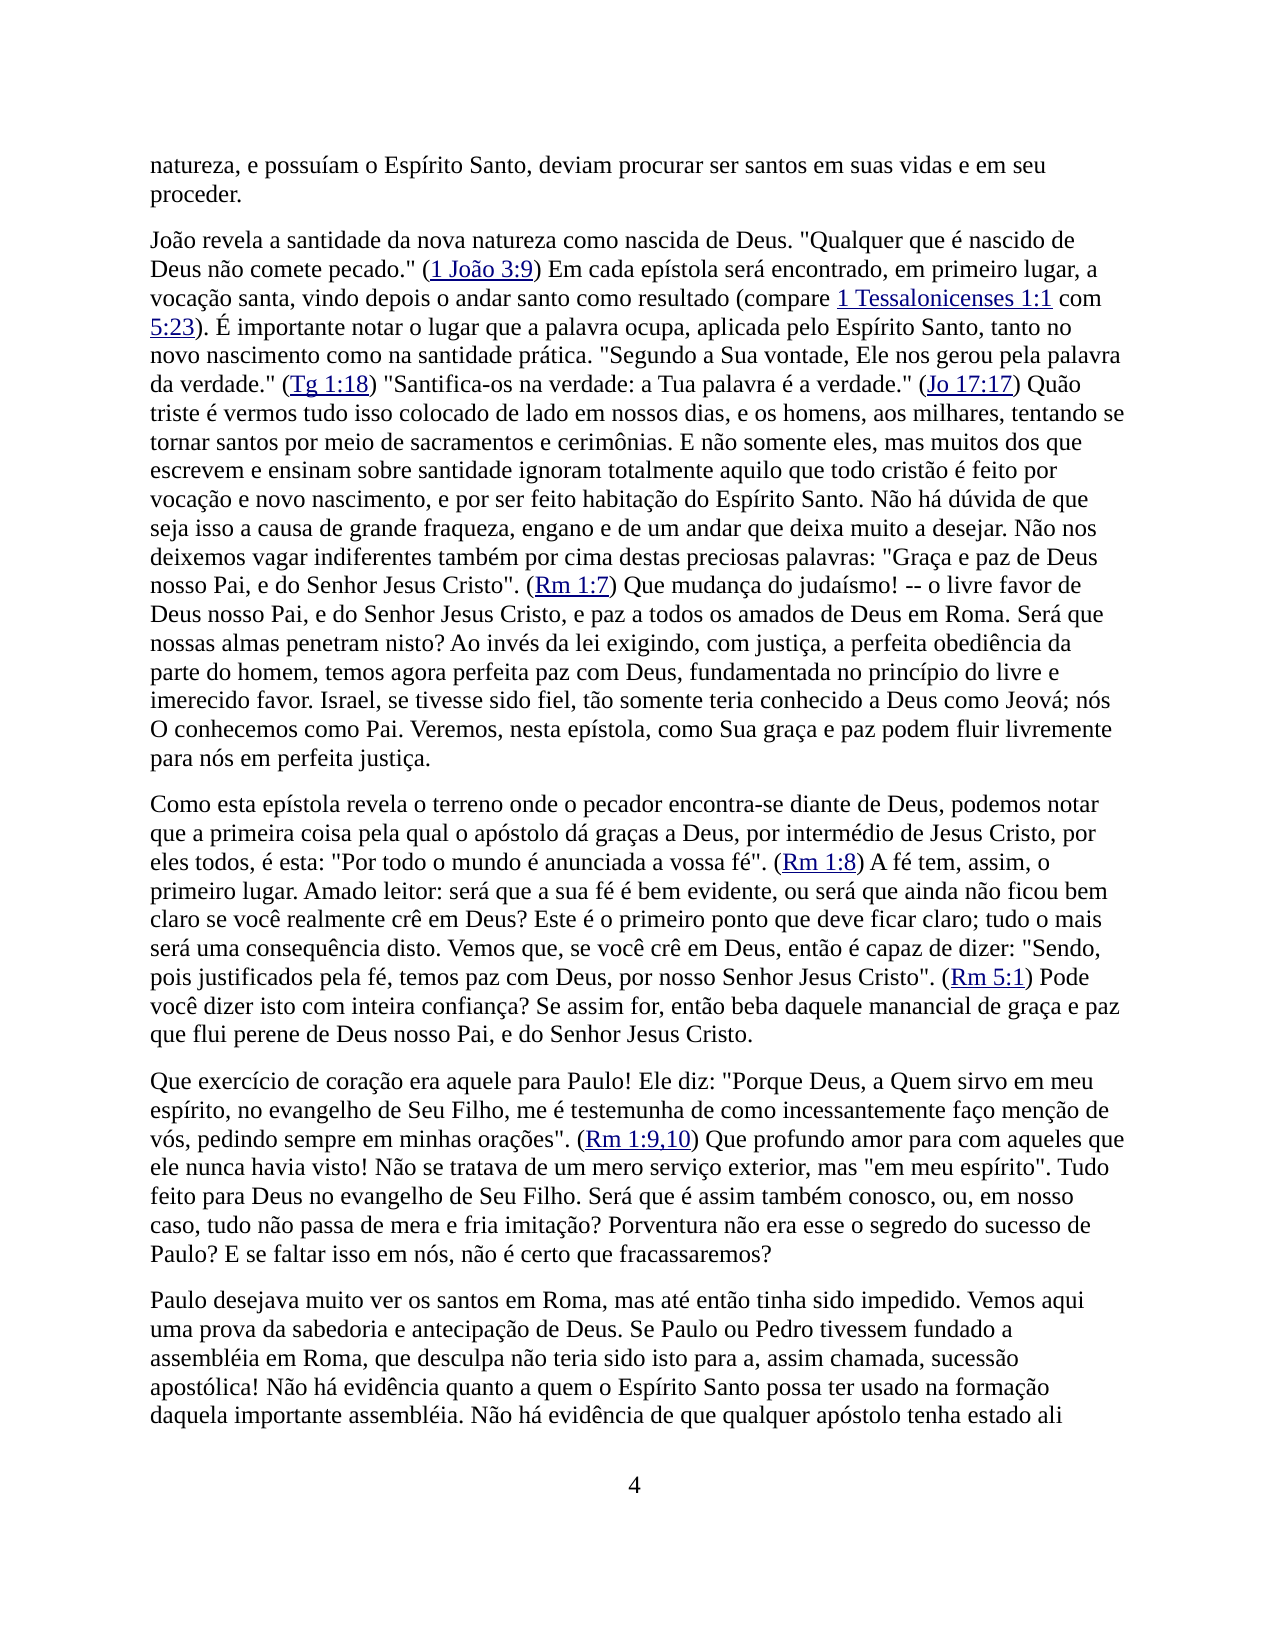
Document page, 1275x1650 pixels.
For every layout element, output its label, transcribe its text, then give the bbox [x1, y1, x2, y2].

text natureza, e possuíam o Espírito Santo, deviam procurar ser santos em suas vidas e em seu proceder. [150, 150, 1125, 207]
text Paulo desejava muito ver os santos em Roma, mas até então tinha sido impedido. Vemos aqui uma prova da sabedoria e antecipação de Deus. Se Paulo ou Pedro tivessem fundado a assembléia em Roma, que desculpa não teria sido isto para a, assim chamada, sucessão apostólica! Não há evidência quanto a quem o Espírito Santo possa ter usado na formação daquela importante assembléia. Não há evidência de que qualquer apóstolo tenha estado ali [150, 1285, 1125, 1429]
text Como esta epístola revela o terreno onde o pecador encontra-se diante de Deus, podemos notar que a primeira coisa pela qual o apóstolo dá graças a Deus, por intermédio de Jesus Cristo, por eles todos, é esta: "Por todo o mundo é anunciada a vossa fé". (Rm 1:8) A fé tem, assim, o primeiro lugar. Amado leitor: será que a sua fé é bem evidente, ou será que ainda não ficou bem claro se você realmente crê em Deus? Este é o primeiro ponto que deve ficar claro; tudo o mais será uma consequência disto. Vemos que, se você crê em Deus, então é capaz de dizer: "Sendo, pois justificados pela fé, temos paz com Deus, por nosso Senhor Jesus Cristo". (Rm 5:1) Pode você dizer isto com inteira confiança? Se assim for, então beba daquele manancial de graça e paz que flui perene de Deus nosso Pai, e do Senhor Jesus Cristo. [150, 789, 1125, 1048]
text João revela a santidade da nova natureza como nascida de Deus. "Qualquer que é nascido de Deus não comete pecado." (1 João 3:9) Em cada epístola será encontrado, em primeiro lugar, a vocação santa, vindo depois o andar santo como resultado (compare 1 Tessalonicenses 1:1 com 5:23). É importante notar o lugar que a palavra ocupa, aplicada pelo Espírito Santo, tanto no novo nascimento como na santidade prática. "Segundo a Sua vontade, Ele nos gerou pela palavra da verdade." (Tg 1:18) "Santifica-os na verdade: a Tua palavra é a verdade." (Jo 17:17) Quão triste é vermos tudo isso colocado de lado em nossos dias, e os homens, aos milhares, tentando se tornar santos por meio de sacramentos e cerimônias. E não somente eles, mas muitos dos que escrevem e ensinam sobre santidade ignoram totalmente aquilo que todo cristão é feito por vocação e novo nascimento, e por ser feito habitação do Espírito Santo. Não há dúvida de que seja isso a causa de grande fraqueza, engano e de um andar que deixa muito a desejar. Não nos deixemos vagar indiferentes também por cima destas preciosas palavras: "Graça e paz de Deus nosso Pai, e do Senhor Jesus Cristo". (Rm 1:7) Que mudança do judaísmo! -- o livre favor de Deus nosso Pai, e do Senhor Jesus Cristo, e paz a todos os amados de Deus em Roma. Será que nossas almas penetram nisto? Ao invés da lei exigindo, com justiça, a perfeita obediência da parte do homem, temos agora perfeita paz com Deus, fundamentada no princípio do livre e imerecido favor. Israel, se tivesse sido fiel, tão somente teria conhecido a Deus como Jeová; nós O conhecemos como Pai. Veremos, nesta epístola, como Sua graça e paz podem fluir livremente para nós em perfeita justiça. [150, 225, 1125, 772]
text Que exercício de coração era aquele para Paulo! Ele diz: "Porque Deus, a Quem sirvo em meu espírito, no evangelho de Seu Filho, me é testemunha de como incessantemente faço menção de vós, pedindo sempre em minhas orações". (Rm 1:9,10) Que profundo amor para com aqueles que ele nunca havia visto! Não se tratava de um mero serviço exterior, mas "em meu espírito". Tudo feito para Deus no evangelho de Seu Filho. Será que é assim também conosco, ou, em nosso caso, tudo não passa de mera e fria imitação? Porventura não era esse o segredo do sucesso de Paulo? E se faltar isso em nós, não é certo que fracassaremos? [150, 1066, 1125, 1267]
